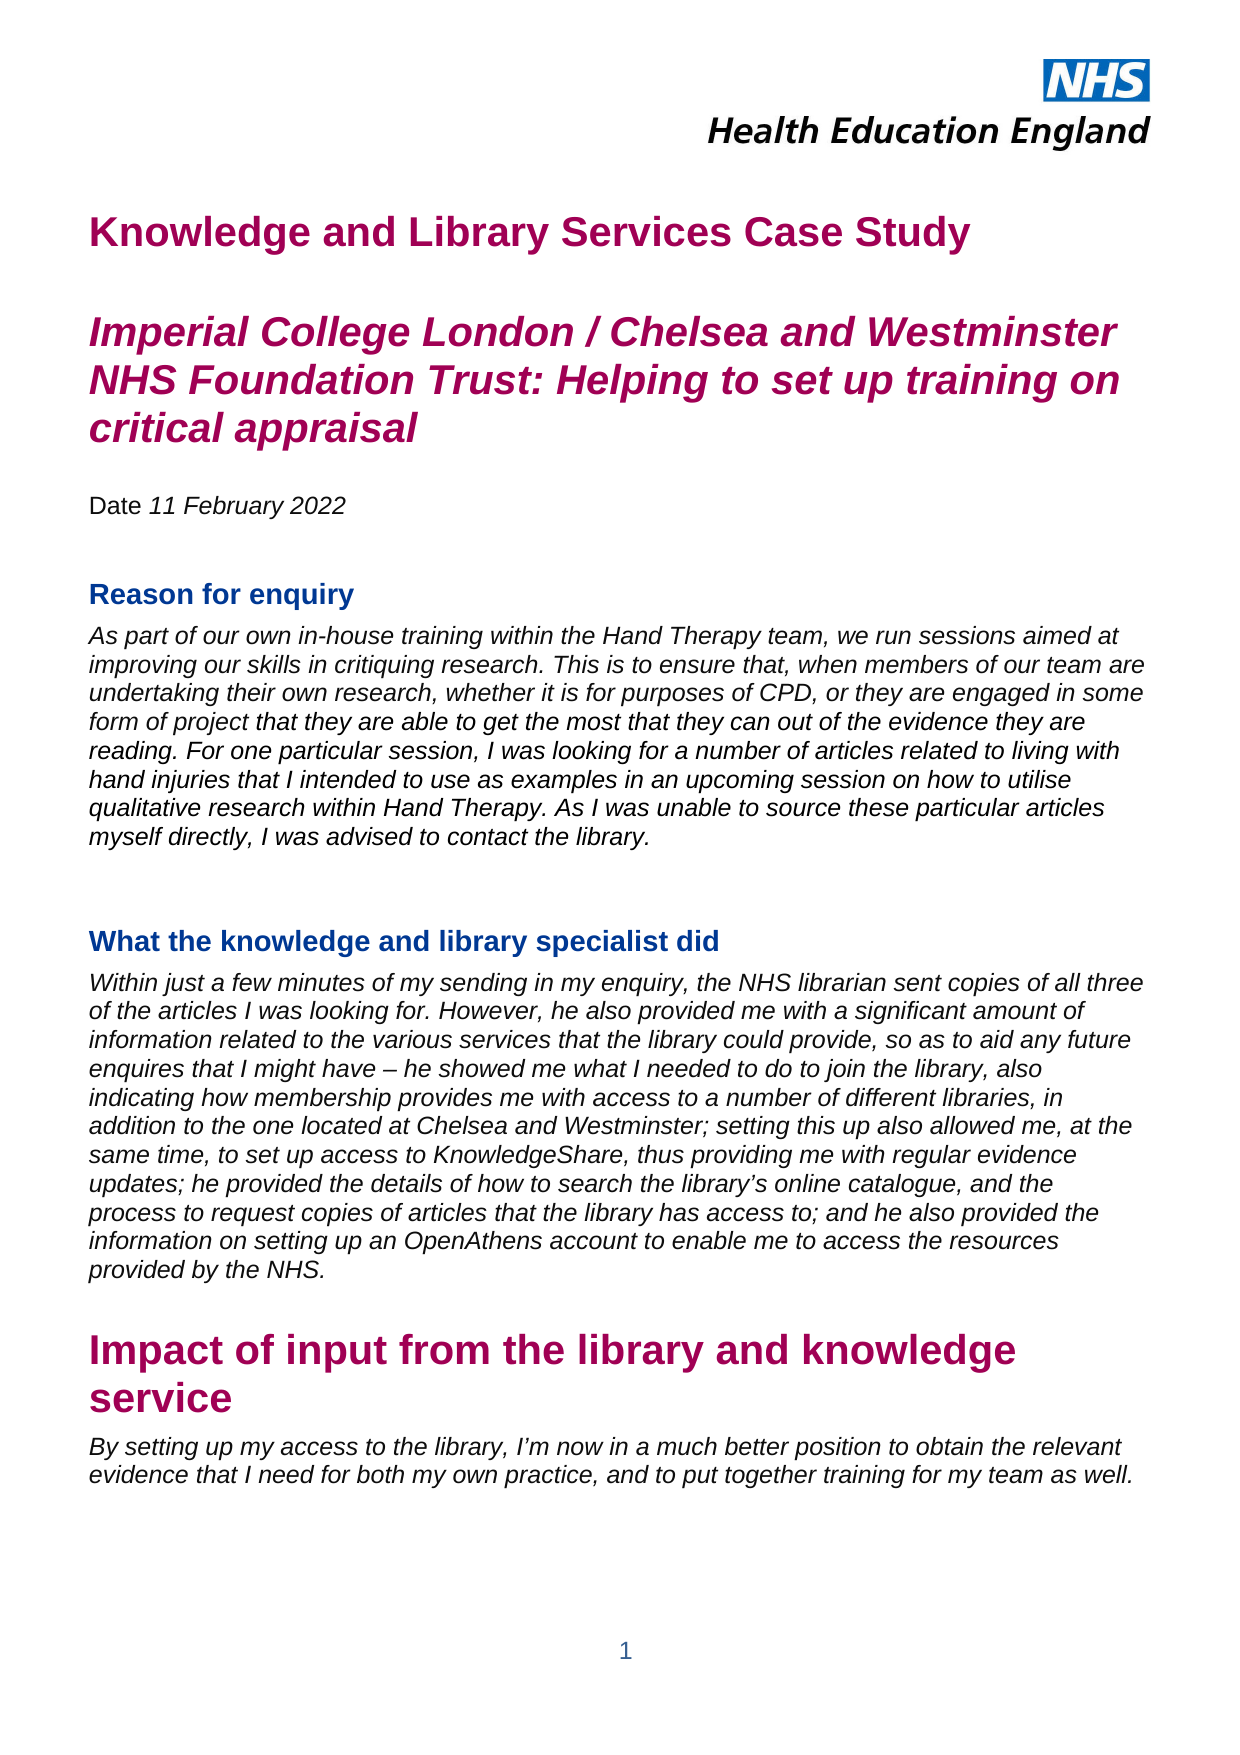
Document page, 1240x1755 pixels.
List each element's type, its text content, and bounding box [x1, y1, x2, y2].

subtitle What the knowledge and library specialist did [89, 923, 1151, 957]
text Date 11 February 2022 [89, 491, 1151, 519]
subtitle Knowledge and Library Services Case Study [89, 208, 1151, 256]
subtitle Reason for enquiry [89, 577, 1151, 610]
subtitle Imperial College London / Chelsea and Westminster NHS Foundation Trust: Helping to set up training on critical appraisal [89, 308, 1151, 451]
subtitle Impact of input from the library and knowledge service [89, 1325, 1151, 1421]
text As part of our own in-house training within the Hand Therapy team, we run sessions aimed at improving our skills in critiquing research. This is to ensure that, when members of our team are undertaking their own research, whether it is for purposes of CPD, or they are engaged in some form of project that they are able to get the most that they can out of the evidence they are reading. For one particular session, I was looking for a number of articles related to living with hand injuries that I intended to use as examples in an upcoming session on how to utilise qualitative research within Hand Therapy. As I was unable to source these particular articles myself directly, I was advised to contact the library. [89, 621, 1151, 851]
text By setting up my access to the library, I’m now in a much better position to obtain the relevant evidence that I need for both my own practice, and to put together training for my team as well. [89, 1432, 1151, 1489]
text Within just a few minutes of my sending in my enquiry, the NHS librarian sent copies of all three of the articles I was looking for. However, he also provided me with a significant amount of information related to the various services that the library could provide, so as to aid any future enquires that I might have – he showed me what I needed to do to join the library, also indicating how membership provides me with access to a number of different libraries, in addition to the one located at Chelsea and Westminster; setting this up also allowed me, at the same time, to set up access to KnowledgeShare, thus providing me with regular evidence updates; he provided the details of how to search the library’s online catalogue, and the process to request copies of articles that the library has access to; and he also provided the information on setting up an OpenAthens account to enable me to access the resources provided by the NHS. [89, 967, 1151, 1284]
